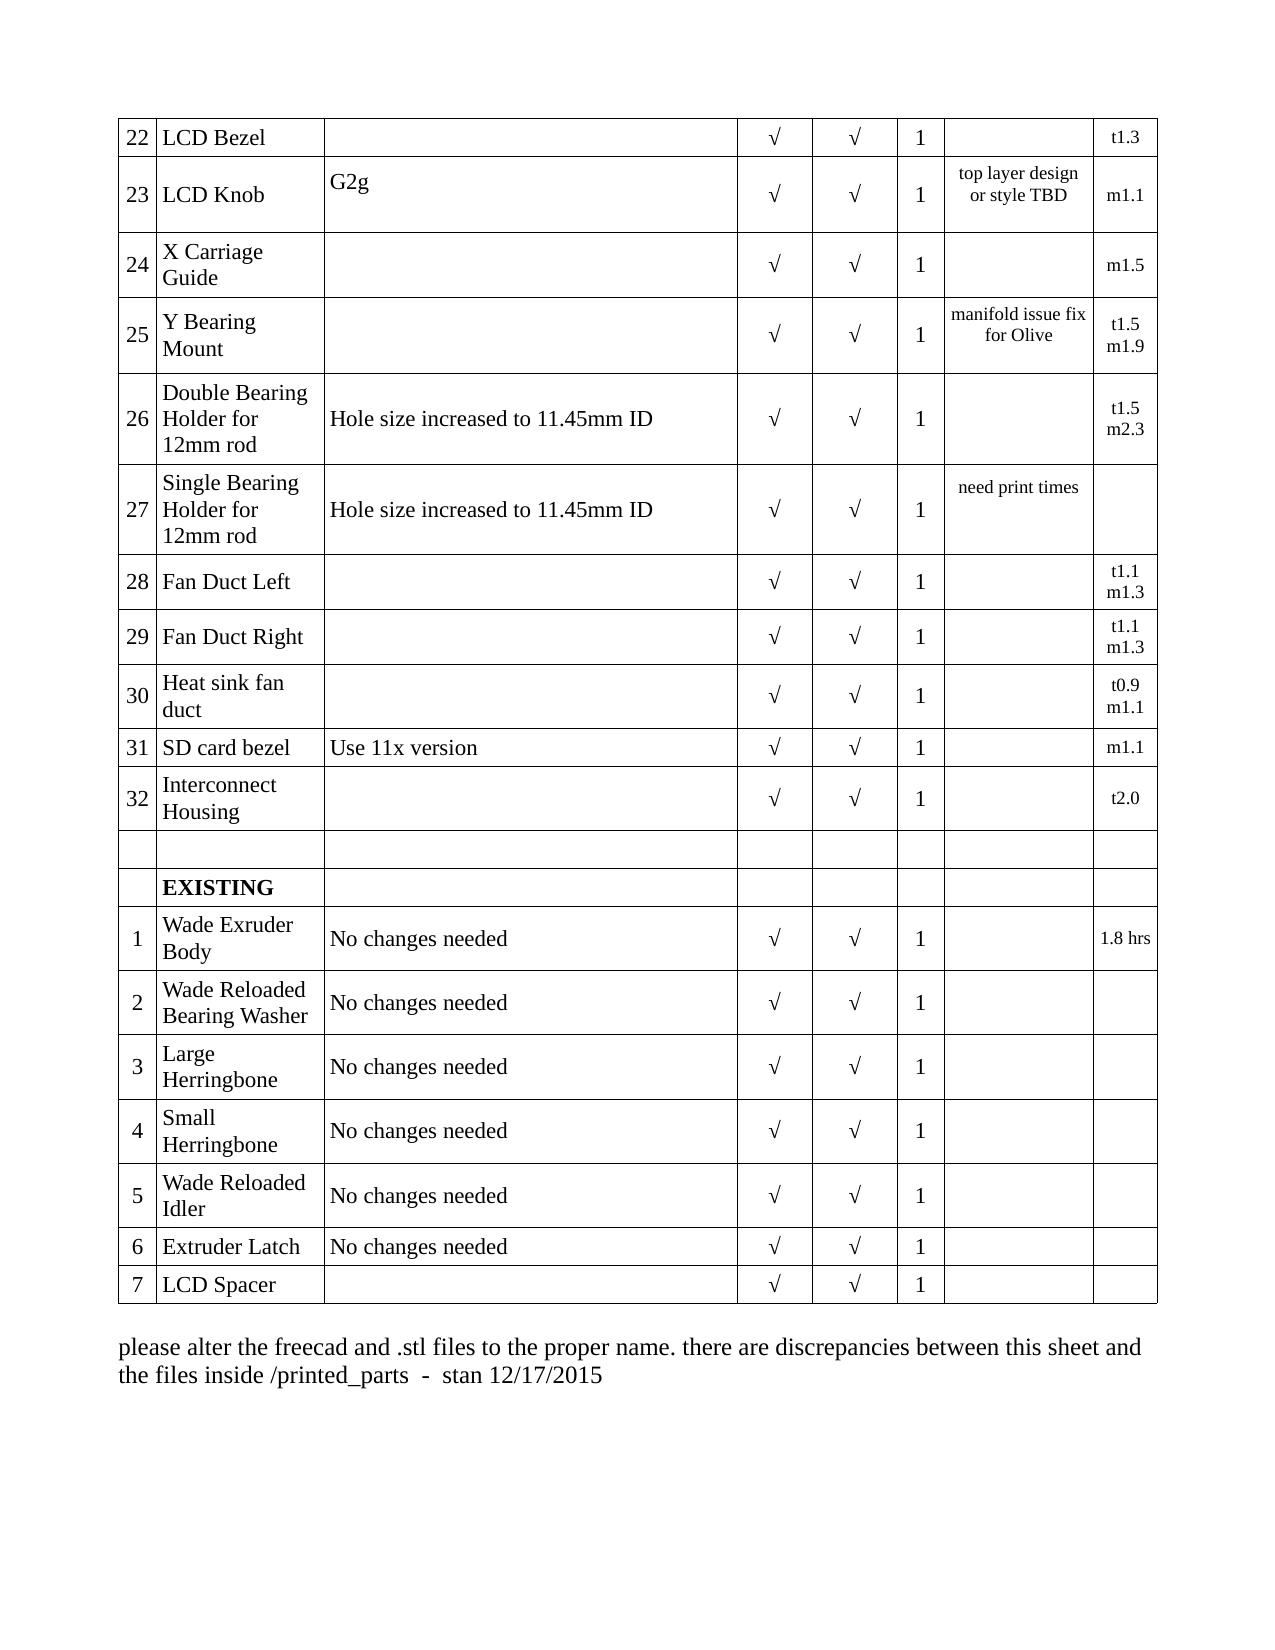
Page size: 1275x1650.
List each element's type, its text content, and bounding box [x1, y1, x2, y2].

table_cell √ [813, 1164, 897, 1227]
table_cell [945, 1100, 1093, 1163]
table_cell No changes needed [325, 1100, 737, 1163]
table_cell √ [738, 233, 812, 297]
table_cell 1 [898, 119, 944, 156]
table_cell [945, 767, 1093, 830]
table_cell [945, 831, 1093, 868]
table_cell t1.3 [1094, 119, 1157, 156]
table_cell √ [813, 374, 897, 463]
table_cell √ [738, 1100, 812, 1163]
table_cell [325, 233, 737, 297]
table_cell m1.5 [1094, 233, 1157, 297]
table_cell √ [738, 767, 812, 830]
table_cell √ [738, 729, 812, 766]
table_cell m1.1 [1094, 729, 1157, 766]
table_cell [945, 1035, 1093, 1098]
table_cell [945, 119, 1093, 156]
table_cell LCD Knob [157, 157, 324, 232]
text please alter the freecad and .stl files to the proper name. there are discrepancies between this sheet and the files inside /printed_parts - stan 12/17/2015 [118, 1332, 1157, 1389]
table_cell 28 [119, 555, 156, 609]
table_cell [945, 555, 1093, 609]
table_cell Hole size increased to 11.45mm ID [325, 374, 737, 463]
table_cell [1094, 971, 1157, 1034]
table_cell 1 [898, 665, 944, 728]
table_cell 1 [898, 907, 944, 970]
table_cell G2g [325, 157, 737, 232]
table_cell √ [738, 610, 812, 663]
table_cell √ [813, 1100, 897, 1163]
table_cell No changes needed [325, 907, 737, 970]
table_cell √ [813, 157, 897, 232]
table_cell t2.0 [1094, 767, 1157, 830]
table_cell √ [813, 767, 897, 830]
table_cell √ [738, 465, 812, 554]
table_cell 1 [898, 157, 944, 232]
table_cell [325, 298, 737, 373]
table_cell [945, 610, 1093, 663]
table_cell manifold issue fix for Olive [945, 298, 1093, 373]
table_cell [945, 1266, 1093, 1303]
table_cell [325, 869, 737, 906]
table_cell m1.1 [1094, 157, 1157, 232]
table_cell 1 [898, 1266, 944, 1303]
table_cell SD card bezel [157, 729, 324, 766]
table_cell t1.5 m2.3 [1094, 374, 1157, 463]
table_cell 26 [119, 374, 156, 463]
table_cell No changes needed [325, 1164, 737, 1227]
table_cell Wade Reloaded Bearing Washer [157, 971, 324, 1034]
table_cell 2 [119, 971, 156, 1034]
table_cell √ [813, 665, 897, 728]
table_cell [813, 831, 897, 868]
table_cell √ [813, 1228, 897, 1265]
table_cell √ [813, 233, 897, 297]
table_cell Small Herringbone [157, 1100, 324, 1163]
table_cell Fan Duct Left [157, 555, 324, 609]
table_cell [325, 767, 737, 830]
table_cell 31 [119, 729, 156, 766]
table_cell 1 [898, 1100, 944, 1163]
table_cell Large Herringbone [157, 1035, 324, 1098]
table_cell [945, 374, 1093, 463]
table_cell √ [738, 157, 812, 232]
table_cell √ [738, 555, 812, 609]
table_cell [945, 1164, 1093, 1227]
table_cell [325, 555, 737, 609]
table_cell Single Bearing Holder for 12mm rod [157, 465, 324, 554]
table_cell 32 [119, 767, 156, 830]
table_cell t0.9 m1.1 [1094, 665, 1157, 728]
table_cell 25 [119, 298, 156, 373]
table_cell [1094, 831, 1157, 868]
table_cell Fan Duct Right [157, 610, 324, 663]
table_cell √ [813, 465, 897, 554]
table_cell 22 [119, 119, 156, 156]
table_cell √ [813, 610, 897, 663]
table_cell 27 [119, 465, 156, 554]
table_cell 1.8 hrs [1094, 907, 1157, 970]
table_cell 1 [898, 298, 944, 373]
table_cell √ [738, 1228, 812, 1265]
table_cell Double Bearing Holder for 12mm rod [157, 374, 324, 463]
table_cell [898, 869, 944, 906]
table_cell [119, 831, 156, 868]
table_cell 3 [119, 1035, 156, 1098]
table_cell 30 [119, 665, 156, 728]
table_cell X Carriage Guide [157, 233, 324, 297]
table_cell Y Bearing Mount [157, 298, 324, 373]
table_cell Extruder Latch [157, 1228, 324, 1265]
table_cell √ [738, 971, 812, 1034]
table_cell LCD Spacer [157, 1266, 324, 1303]
table_cell √ [738, 1035, 812, 1098]
table_cell 1 [119, 907, 156, 970]
table_cell [1094, 1228, 1157, 1265]
table_cell Wade Reloaded Idler [157, 1164, 324, 1227]
table_cell 5 [119, 1164, 156, 1227]
table_cell 4 [119, 1100, 156, 1163]
table_cell √ [813, 729, 897, 766]
table_cell [945, 1228, 1093, 1265]
table_cell √ [738, 298, 812, 373]
table_cell √ [813, 119, 897, 156]
table_cell [1094, 1164, 1157, 1227]
table_cell [945, 665, 1093, 728]
table_cell √ [738, 665, 812, 728]
table_cell 1 [898, 374, 944, 463]
table_cell [1094, 869, 1157, 906]
table_cell 1 [898, 555, 944, 609]
table_cell √ [813, 907, 897, 970]
table_cell 1 [898, 971, 944, 1034]
table_cell [325, 1266, 737, 1303]
table_cell Use 11x version [325, 729, 737, 766]
table_cell [945, 971, 1093, 1034]
table_cell No changes needed [325, 971, 737, 1034]
table_cell √ [738, 374, 812, 463]
table_cell √ [738, 1266, 812, 1303]
table_cell EXISTING [157, 869, 324, 906]
table_cell [325, 610, 737, 663]
table_cell √ [813, 971, 897, 1034]
table_cell t1.1 m1.3 [1094, 555, 1157, 609]
table_cell 1 [898, 1228, 944, 1265]
table_cell top layer design or style TBD [945, 157, 1093, 232]
table_cell 1 [898, 1035, 944, 1098]
table_cell √ [813, 1266, 897, 1303]
table_cell √ [738, 1164, 812, 1227]
table_cell √ [738, 907, 812, 970]
table_cell Hole size increased to 11.45mm ID [325, 465, 737, 554]
table_cell 7 [119, 1266, 156, 1303]
table_cell [1094, 1266, 1157, 1303]
table_cell √ [813, 298, 897, 373]
table_cell Interconnect Housing [157, 767, 324, 830]
table_cell [945, 907, 1093, 970]
table_cell Heat sink fan duct [157, 665, 324, 728]
table_cell √ [813, 1035, 897, 1098]
table_cell [813, 869, 897, 906]
table_cell 1 [898, 465, 944, 554]
table_cell No changes needed [325, 1035, 737, 1098]
table_cell [738, 831, 812, 868]
table_cell Wade Exruder Body [157, 907, 324, 970]
table_cell No changes needed [325, 1228, 737, 1265]
table_cell t1.5 m1.9 [1094, 298, 1157, 373]
table_cell [325, 831, 737, 868]
table_cell 1 [898, 1164, 944, 1227]
table_cell [945, 233, 1093, 297]
table_cell 1 [898, 233, 944, 297]
table_cell [1094, 1035, 1157, 1098]
table_cell 1 [898, 610, 944, 663]
table_cell [157, 831, 324, 868]
table_cell t1.1 m1.3 [1094, 610, 1157, 663]
table_cell [1094, 465, 1157, 554]
table_cell [898, 831, 944, 868]
table_cell √ [813, 555, 897, 609]
table_cell 1 [898, 767, 944, 830]
table_cell [945, 729, 1093, 766]
table_cell 23 [119, 157, 156, 232]
table_cell [119, 869, 156, 906]
table_cell [1094, 1100, 1157, 1163]
table_cell 1 [898, 729, 944, 766]
table_cell [325, 119, 737, 156]
table_cell √ [738, 119, 812, 156]
table_cell [325, 665, 737, 728]
table_cell [738, 869, 812, 906]
table_cell 24 [119, 233, 156, 297]
table_cell 6 [119, 1228, 156, 1265]
table_cell LCD Bezel [157, 119, 324, 156]
table_cell 29 [119, 610, 156, 663]
table_cell [945, 869, 1093, 906]
table_cell need print times [945, 465, 1093, 554]
